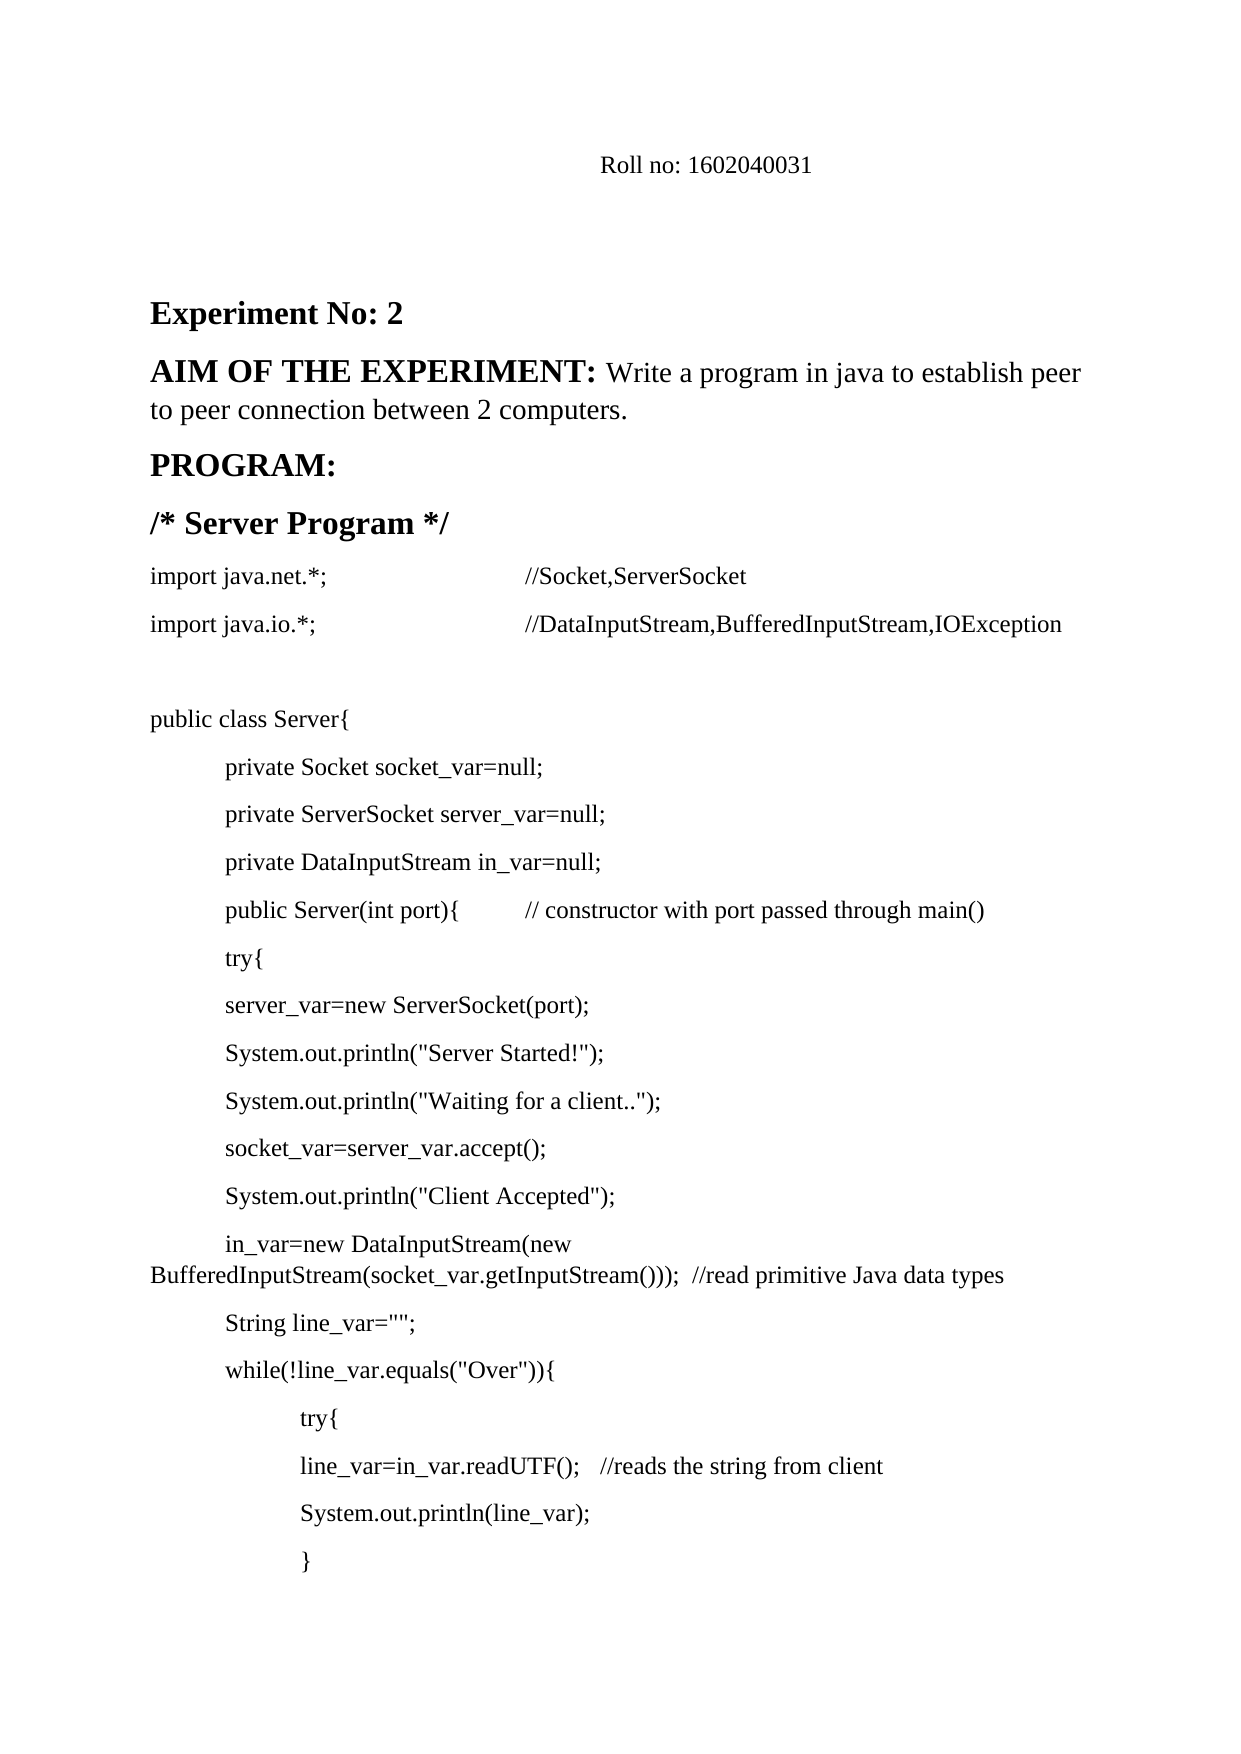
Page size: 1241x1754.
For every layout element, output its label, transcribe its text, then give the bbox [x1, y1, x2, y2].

text socket_var=server_var.accept(); [150, 1133, 1090, 1162]
text import java.net.*; //Socket,ServerSocket [150, 561, 1090, 590]
text System.out.println("Waiting for a client.."); [150, 1086, 1090, 1114]
text PROGRAM: [150, 445, 1090, 483]
text while(!line_var.equals("Over")){ [150, 1355, 1090, 1384]
text System.out.println("Client Accepted"); [150, 1181, 1090, 1210]
text private DataInputStream in_var=null; [150, 847, 1090, 876]
text server_var=new ServerSocket(port); [150, 990, 1090, 1019]
text /* Server Program */ [150, 503, 1090, 541]
text String line_var=""; [150, 1308, 1090, 1336]
text in_var=new DataInputStream(new BufferedInputStream(socket_var.getInputStream())); //read primitive Java data types [150, 1229, 1090, 1289]
text public Server(int port){ // constructor with port passed through main() [150, 895, 1090, 924]
text line_var=in_var.readUTF(); //reads the string from client [150, 1451, 1090, 1479]
text import java.io.*; //DataInputStream,BufferedInputStream,IOException [150, 609, 1090, 637]
text AIM OF THE EXPERIMENT: Write a program in java to establish peer to peer connection between 2 computers. [150, 351, 1090, 426]
text public class Server{ [150, 704, 1090, 733]
text System.out.println("Server Started!"); [150, 1038, 1090, 1067]
text Experiment No: 2 [150, 293, 1090, 331]
text private Socket socket_var=null; [150, 752, 1090, 781]
text try{ [150, 1403, 1090, 1432]
text Roll no: 1602040031 [150, 150, 1090, 179]
text try{ [150, 943, 1090, 971]
text } [150, 1546, 1090, 1575]
text private ServerSocket server_var=null; [150, 799, 1090, 828]
text System.out.println(line_var); [150, 1498, 1090, 1527]
